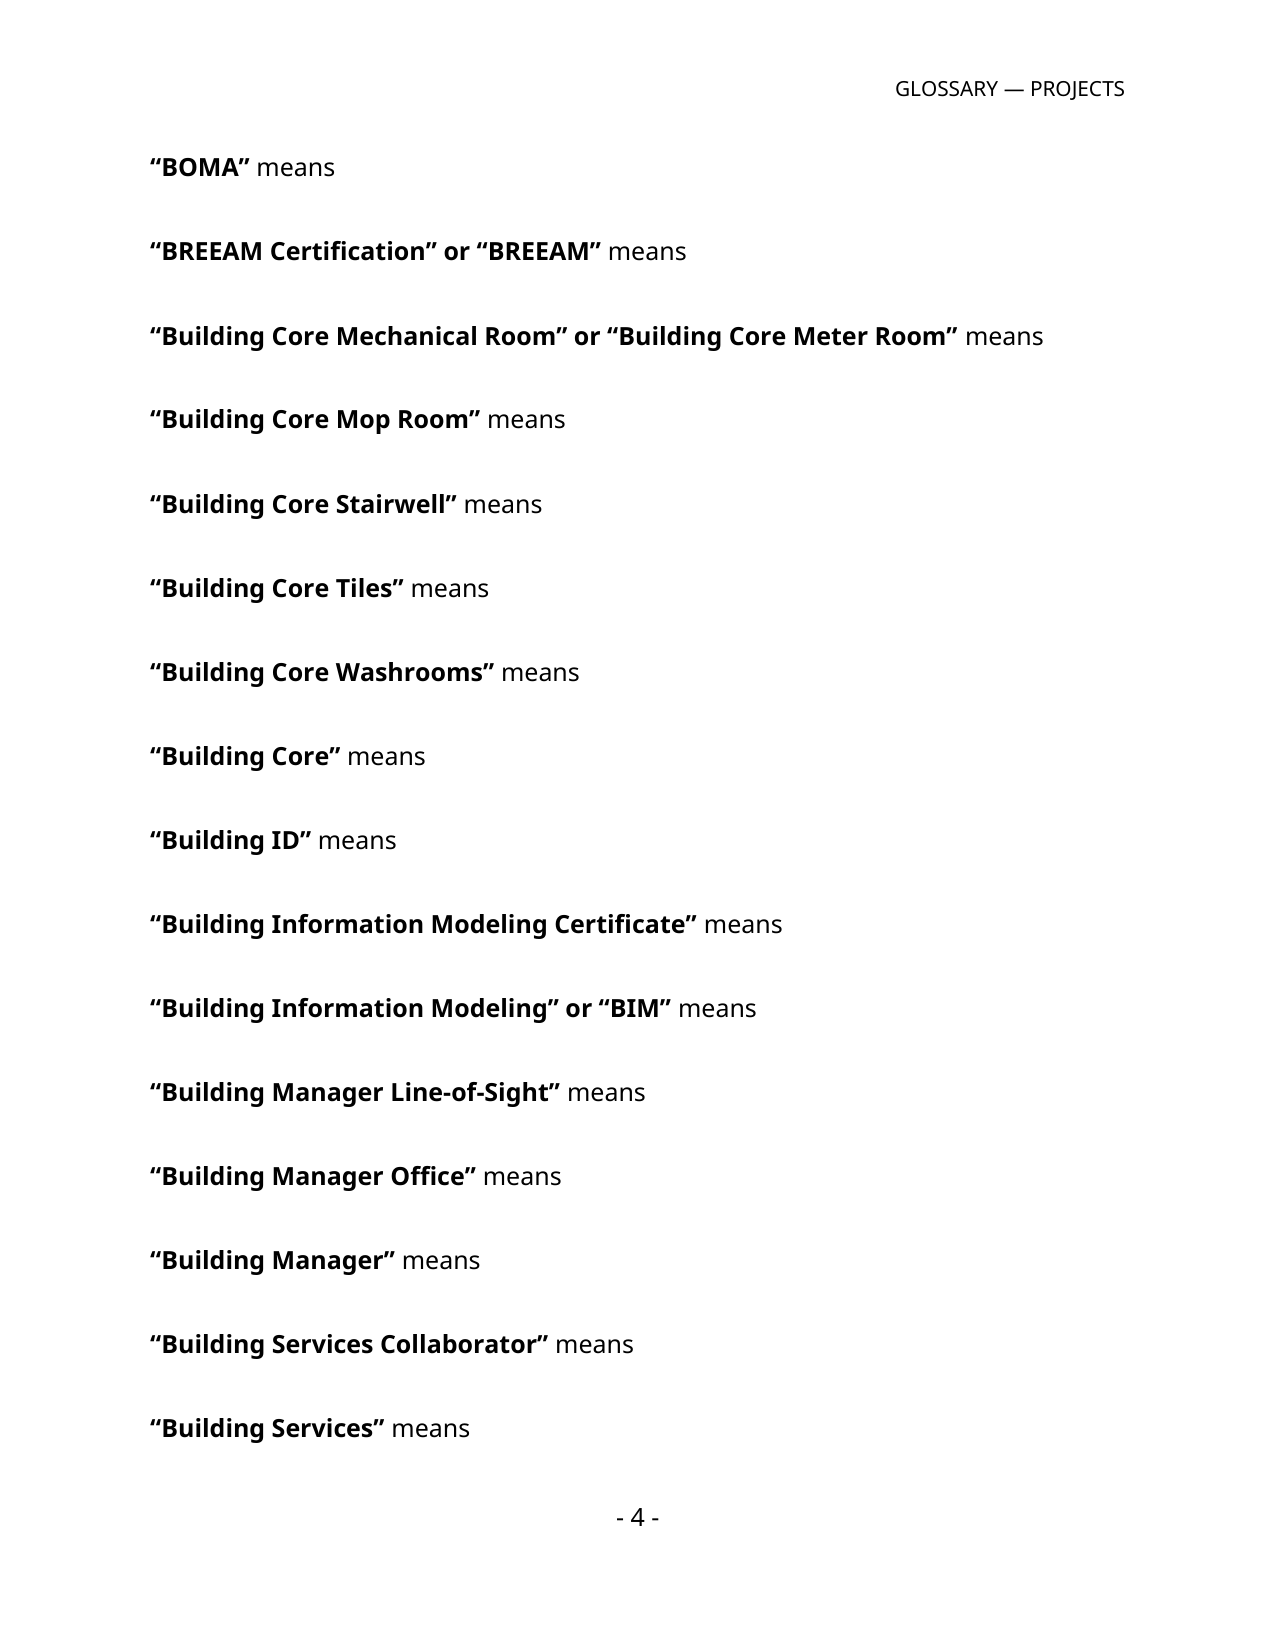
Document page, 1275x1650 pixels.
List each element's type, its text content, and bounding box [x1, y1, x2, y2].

text “Building Core Mop Room” means [150, 402, 1125, 436]
text “Building Core” means [150, 738, 1125, 772]
text “Building Information Modeling” or “BIM” means [150, 991, 1125, 1025]
text “Building Manager Office” means [150, 1159, 1125, 1193]
text “Building Manager Line-of-Sight” means [150, 1075, 1125, 1109]
text “Building ID” means [150, 822, 1125, 857]
text “Building Services Collaborator” means [150, 1327, 1125, 1361]
text “Building Manager” means [150, 1243, 1125, 1277]
text “Building Core Washrooms” means [150, 654, 1125, 688]
text “Building Core Mechanical Room” or “Building Core Meter Room” means [150, 318, 1125, 352]
text “Building Core Tiles” means [150, 570, 1125, 604]
text “BREEAM Certification” or “BREEAM” means [150, 234, 1125, 268]
text “Building Core Stairwell” means [150, 486, 1125, 520]
text “Building Information Modeling Certificate” means [150, 907, 1125, 941]
text “Building Services” means [150, 1411, 1125, 1445]
text “BOMA” means [150, 150, 1125, 184]
